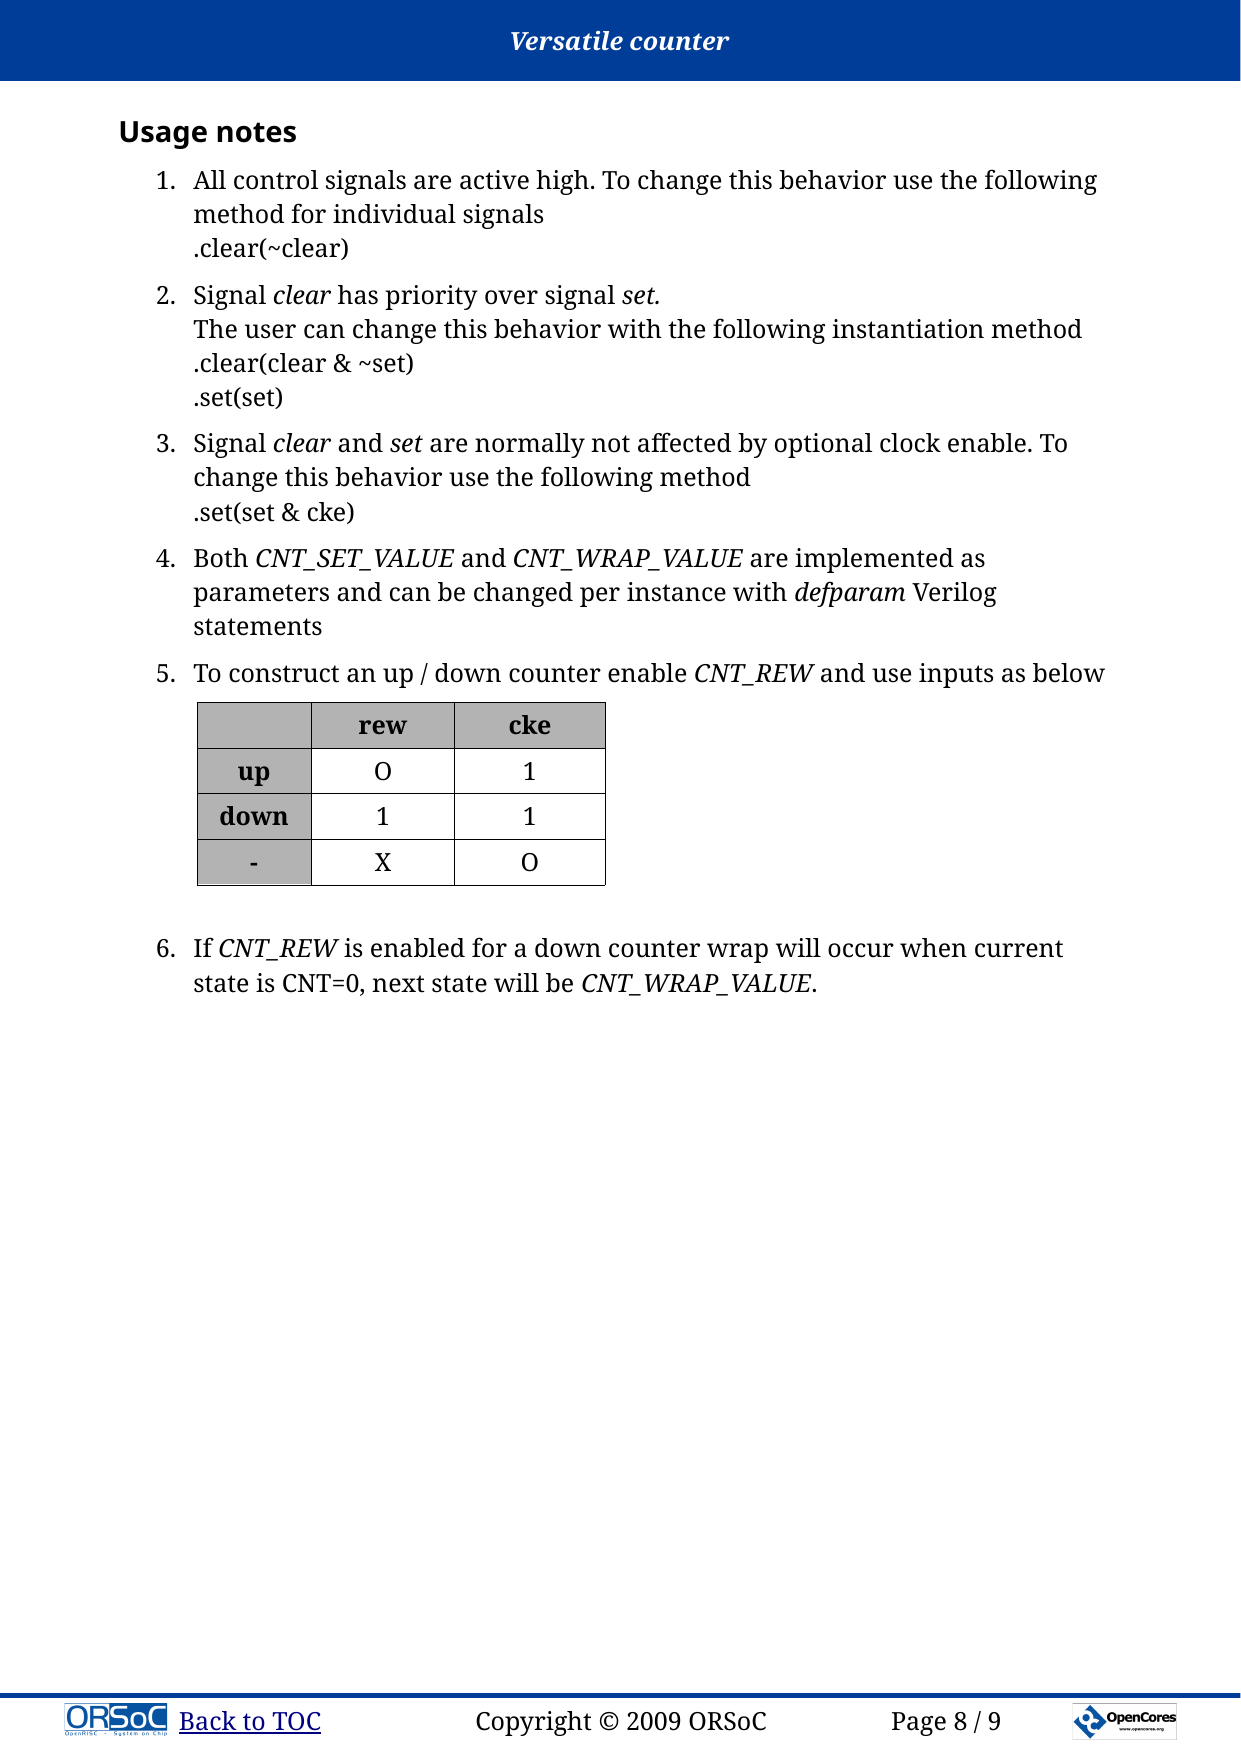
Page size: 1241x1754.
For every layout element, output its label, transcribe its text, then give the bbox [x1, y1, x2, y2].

list All control signals are active high. To change this behavior use the following method for individual signals .clear(~clear) [156, 163, 1122, 265]
picture [64, 1703, 168, 1736]
table_header cke [455, 703, 605, 748]
table_cell O [312, 749, 454, 793]
table_header rew [312, 703, 454, 748]
table_cell O [455, 840, 605, 884]
list To construct an up / down counter enable CNT_REW and use inputs as below [156, 655, 1122, 689]
table_cell 1 [455, 794, 605, 839]
table_cell down [198, 794, 311, 839]
list Signal clear has priority over signal set. The user can change this behavior with the following instantiation method .clear(clear & ~set) .set(set) [156, 277, 1122, 413]
table_cell 1 [312, 794, 454, 839]
table_header [198, 703, 311, 748]
list If CNT_REW is enabled for a down counter wrap will occur when current state is CNT=0, next state will be CNT_WRAP_VALUE. [156, 931, 1122, 999]
table_cell up [198, 749, 311, 793]
list Both CNT_SET_VALUE and CNT_WRAP_VALUE are implemented as parameters and can be changed per instance with defparam Verilog statements [156, 541, 1122, 643]
picture [1072, 1703, 1177, 1740]
table_cell - [198, 840, 311, 884]
subtitle Usage notes [118, 111, 1122, 151]
table_cell X [312, 840, 454, 884]
table_cell 1 [455, 749, 605, 793]
list Signal clear and set are normally not affected by optional clock enable. To change this behavior use the following method .set(set & cke) [156, 426, 1122, 528]
